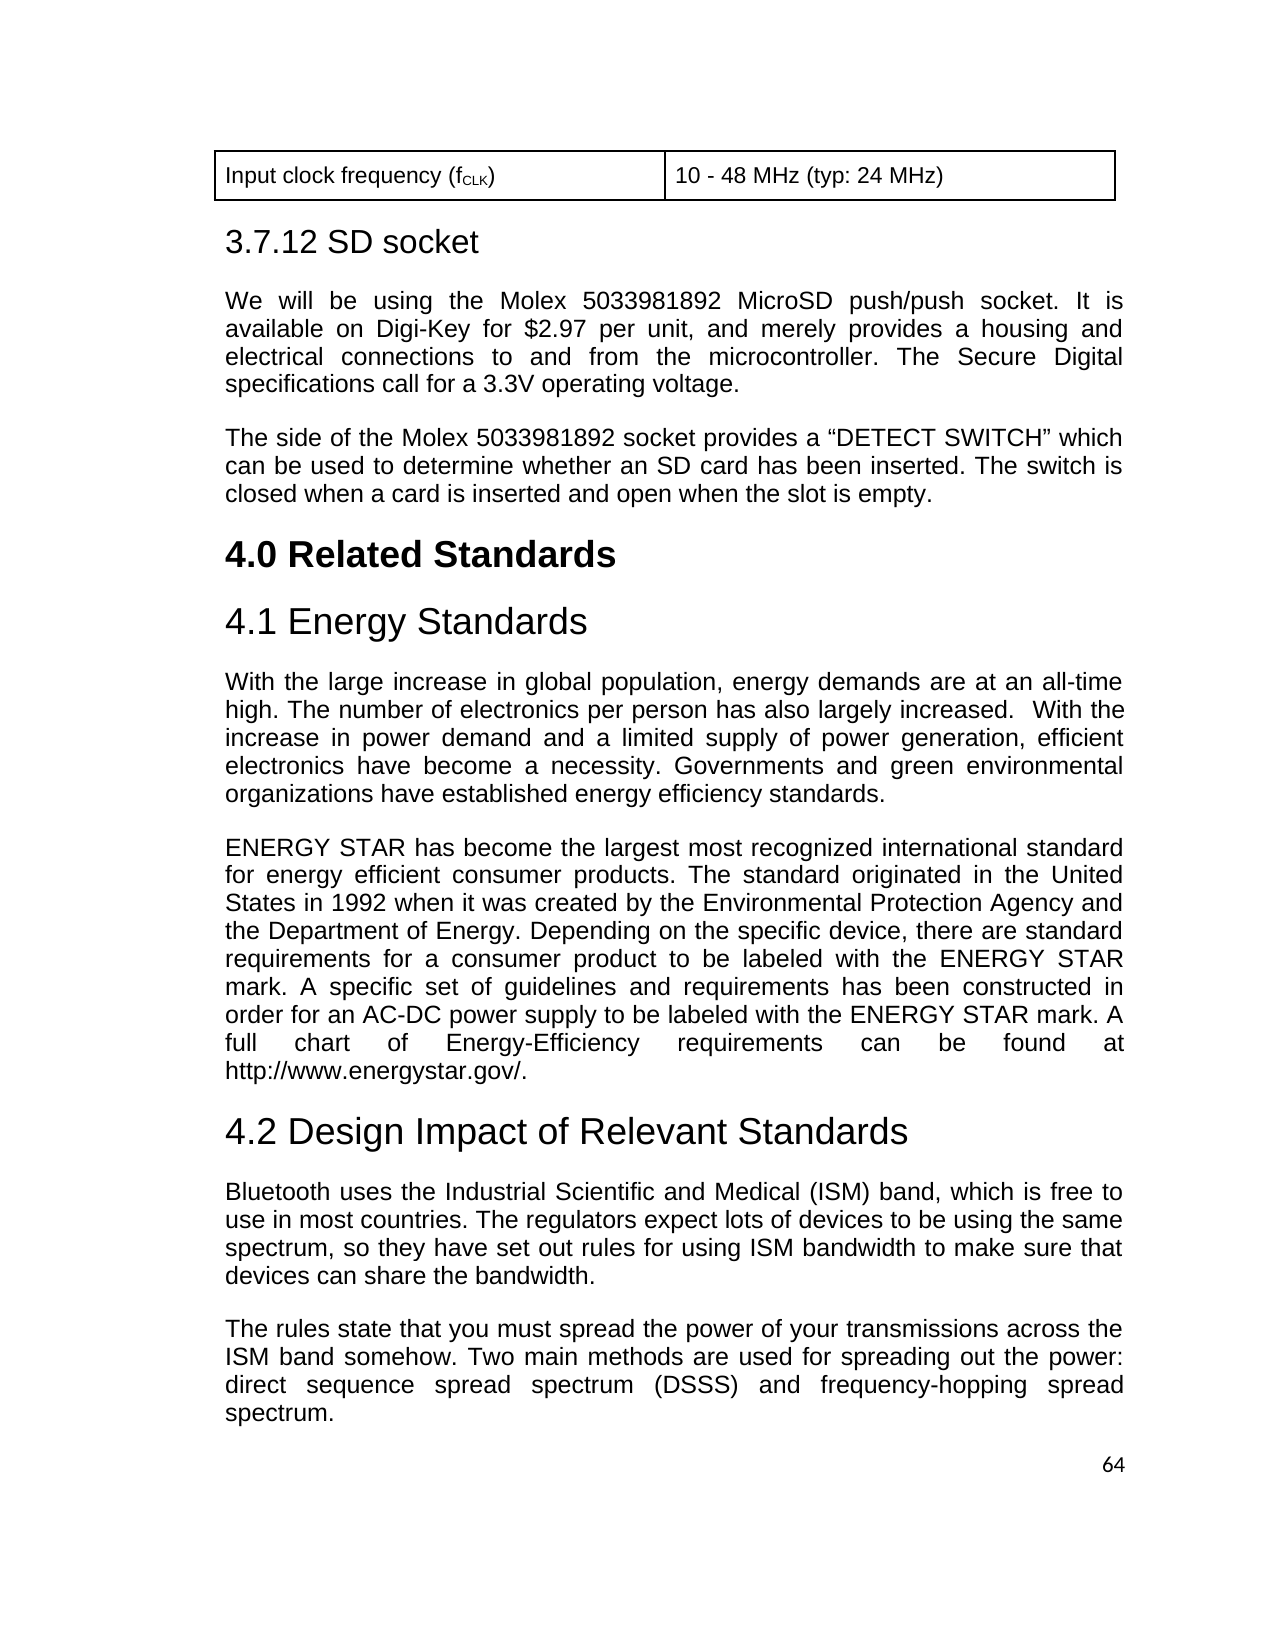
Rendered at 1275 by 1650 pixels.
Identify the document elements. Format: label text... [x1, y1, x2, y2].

text The rules state that you must spread the power of your transmissions across the ISM band somehow. Two main methods are used for spreading out the power: direct sequence spread spectrum (DSSS) and frequency-hopping spread spectrum. [225, 1315, 1125, 1427]
text Bluetooth uses the Industrial Scientific and Medical (ISM) band, which is free to use in most countries. The regulators expect lots of devices to be using the same spectrum, so they have set out rules for using ISM bandwidth to make sure that devices can share the bandwidth. [225, 1178, 1125, 1289]
text 4.2 Design Impact of Relevant Standards [225, 1110, 1125, 1152]
text The side of the Molex 5033981892 socket provides a “DETECT SWITCH” which can be used to determine whether an SD card has been inserted. The switch is closed when a card is inserted and open when the slot is empty. [225, 424, 1125, 507]
text We will be using the Molex 5033981892 MicroSD push/push socket. It is available on Digi-Key for $2.97 per unit, and merely provides a housing and electrical connections to and from the microcontroller. The Secure Digital specifications call for a 3.3V operating voltage. [225, 286, 1125, 398]
text 4.1 Energy Standards [225, 601, 1125, 642]
text 4.0 Related Standards [225, 533, 1125, 575]
text 3.7.12 SD socket [225, 223, 1125, 261]
text ENERGY STAR has become the largest most recognized international standard for energy efficient consumer products. The standard originated in the United States in 1992 when it was created by the Environmental Protection Agency and the Department of Energy. Depending on the specific device, there are standard requirements for a consumer product to be labeled with the ENERGY STAR mark. A specific set of guidelines and requirements has been constructed in order for an AC-DC power supply to be labeled with the ENERGY STAR mark. A full chart of Energy-Efficiency requirements can be found at http://www.energystar.gov/. [225, 833, 1125, 1084]
text With the large increase in global population, energy demands are at an all-time high. The number of electronics per person has also largely increased. With the increase in power demand and a limited supply of power generation, efficient electronics have become a necessity. Governments and green environmental organizations have established energy efficiency standards. [225, 668, 1125, 808]
table_cell Input clock frequency (fCLK) [216, 152, 664, 198]
table_cell 10 - 48 MHz (typ: 24 MHz) [666, 152, 1114, 198]
